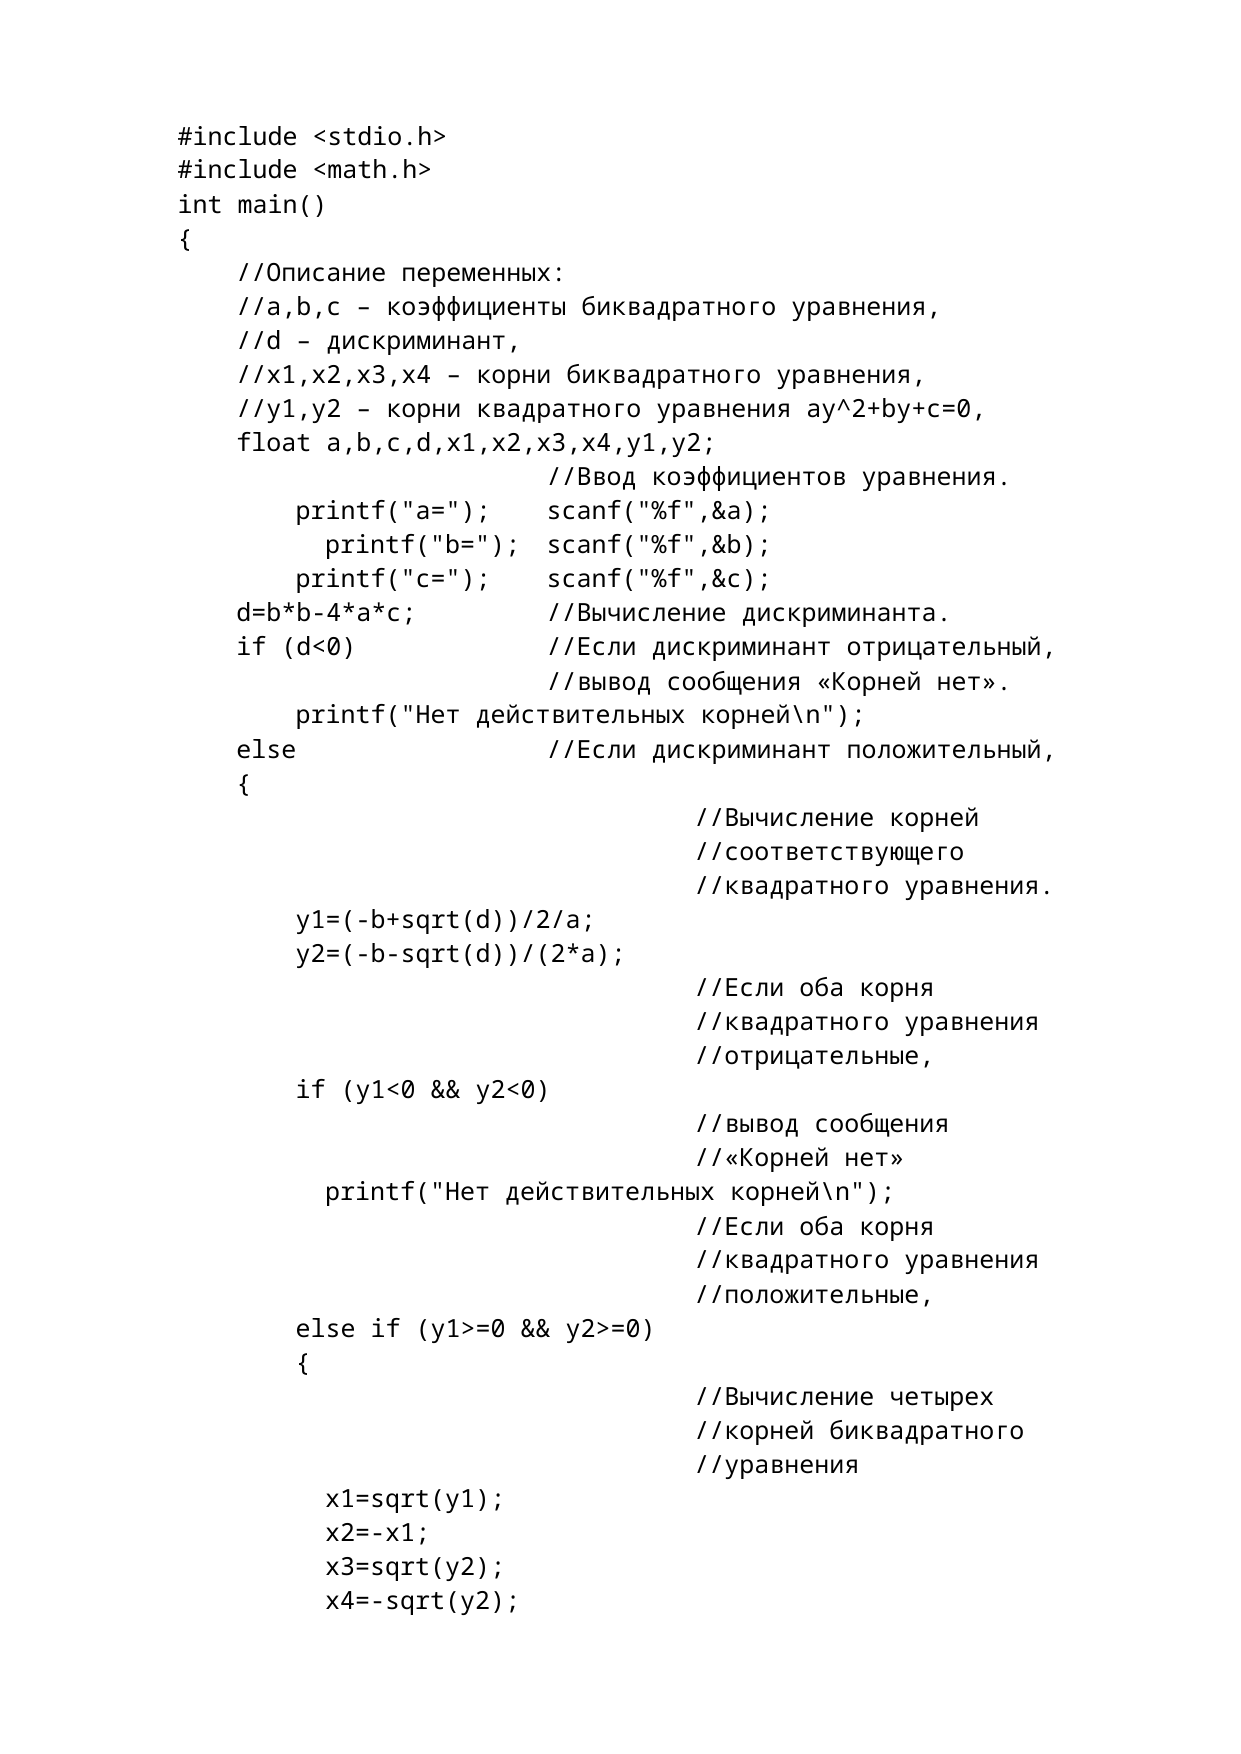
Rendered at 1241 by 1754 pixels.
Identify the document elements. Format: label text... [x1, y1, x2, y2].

text printf("c="); scanf("%f",&c); [177, 561, 1122, 595]
text //Описание переменных: [177, 254, 1122, 288]
text //корней биквадратного [177, 1412, 1122, 1447]
text //вывод сообщения [177, 1106, 1122, 1140]
text x2=-x1; [177, 1515, 1122, 1549]
text printf("b="); scanf("%f",&b); [177, 527, 1122, 561]
text { [177, 765, 1122, 799]
text x3=sqrt(y2); [177, 1549, 1122, 1583]
text //квадратного уравнения [177, 1242, 1122, 1276]
text x4=-sqrt(y2); [177, 1583, 1122, 1617]
text //квадратного уравнения. [177, 867, 1122, 902]
text //Если оба корня [177, 1208, 1122, 1242]
text //положительные, [177, 1276, 1122, 1310]
text //отрицательные, [177, 1038, 1122, 1072]
text #include <math.h> [177, 152, 1122, 186]
text #include <stdio.h> [177, 118, 1122, 152]
text d=b*b-4*a*c; //Вычисление дискриминанта. [177, 595, 1122, 629]
text //y1,y2 – корни квадратного уравнения ay^2+by+c=0, [177, 391, 1122, 425]
text y1=(-b+sqrt(d))/2/a; [177, 902, 1122, 936]
text //Вычисление четырех [177, 1378, 1122, 1412]
text x1=sqrt(y1); [177, 1481, 1122, 1515]
text if (y1<0 && y2<0) [177, 1072, 1122, 1106]
text //a,b,c – коэффициенты биквадратного уравнения, [177, 288, 1122, 322]
text //квадратного уравнения [177, 1004, 1122, 1038]
text { [177, 220, 1122, 254]
text //«Корней нет» [177, 1140, 1122, 1174]
text printf("Нет действительных корней\n"); [177, 697, 1122, 731]
text { [177, 1344, 1122, 1378]
text printf("Нет действительных корней\n"); [177, 1174, 1122, 1208]
text //Если оба корня [177, 970, 1122, 1004]
text if (d<0) //Если дискриминант отрицательный, [177, 629, 1122, 663]
text //Вычисление корней [177, 799, 1122, 833]
text printf("a="); scanf("%f",&a); [177, 493, 1122, 527]
text else //Если дискриминант положительный, [177, 731, 1122, 765]
text //Ввод коэффициентов уравнения. [177, 459, 1122, 493]
text //соответствующего [177, 833, 1122, 867]
text //вывод сообщения «Корней нет». [177, 663, 1122, 697]
text float a,b,c,d,x1,x2,x3,x4,y1,y2; [177, 425, 1122, 459]
text //уравнения [177, 1447, 1122, 1481]
text y2=(-b-sqrt(d))/(2*a); [177, 936, 1122, 970]
text //x1,x2,x3,x4 – корни биквадратного уравнения, [177, 357, 1122, 391]
text int main() [177, 186, 1122, 220]
text //d – дискриминант, [177, 322, 1122, 357]
text else if (y1>=0 && y2>=0) [177, 1310, 1122, 1344]
